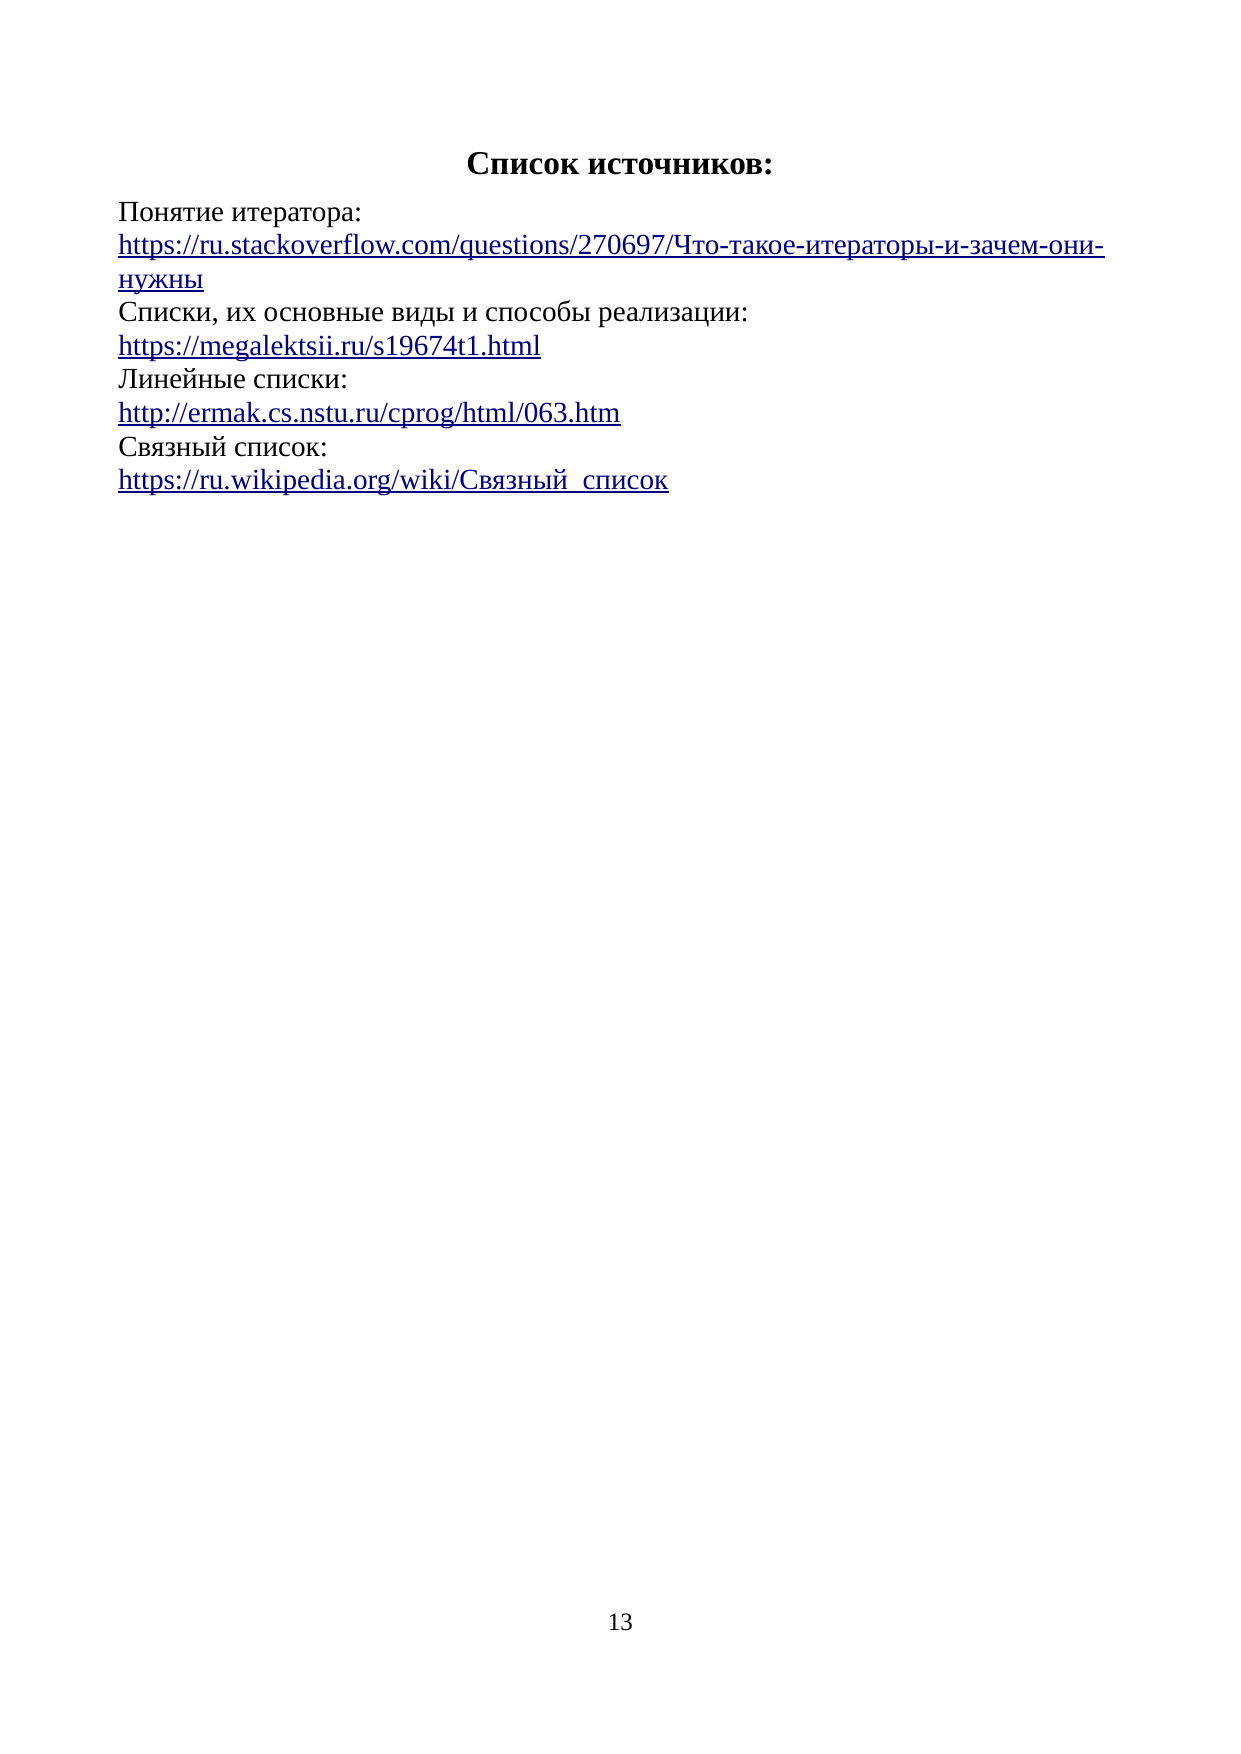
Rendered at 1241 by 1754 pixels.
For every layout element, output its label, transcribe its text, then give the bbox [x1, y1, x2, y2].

text Связный список: https://ru.wikipedia.org/wiki/Связный_список [118, 429, 1122, 496]
text Списки, их основные виды и способы реализации: https://megalektsii.ru/s19674t1.html [118, 294, 1122, 362]
subtitle Список источников: [118, 143, 1122, 181]
text Линейные списки: http://ermak.cs.nstu.ru/cprog/html/063.htm [118, 362, 1122, 429]
text Понятие итератора: https://ru.stackoverflow.com/questions/270697/Что-такое-итераторы-и-зачем-они-нужны [118, 194, 1122, 294]
